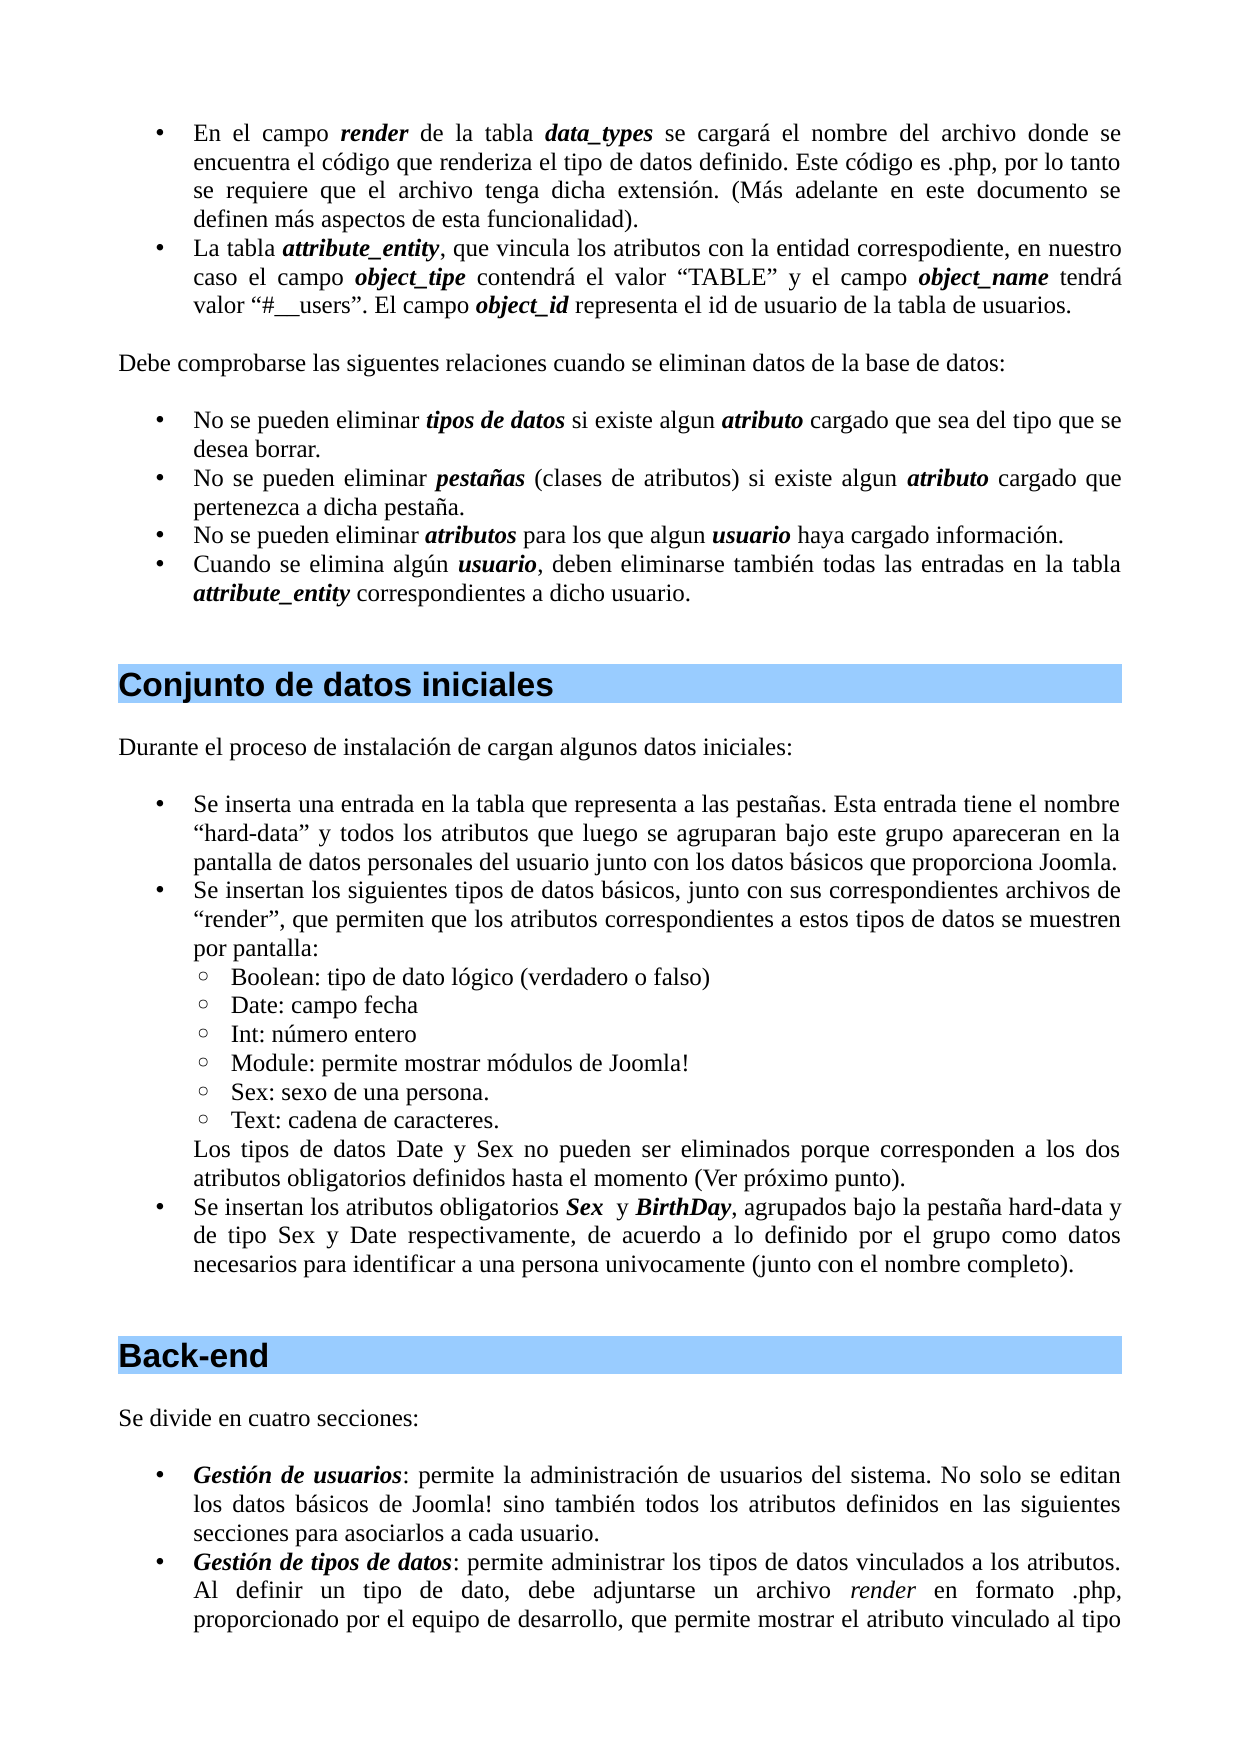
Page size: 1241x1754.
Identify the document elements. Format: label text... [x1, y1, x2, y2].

list Se insertan los siguientes tipos de datos básicos, junto con sus correspondientes archivos de “render”, que permiten que los atributos correspondientes a estos tipos de datos se muestren por pantalla: [156, 876, 1122, 962]
list Se insertan los atributos obligatorios Sex y BirthDay, agrupados bajo la pestaña hard-data y de tipo Sex y Date respectivamente, de acuerdo a lo definido por el grupo como datos necesarios para identificar a una persona univocamente (junto con el nombre completo). [156, 1192, 1122, 1278]
list No se pueden eliminar pestañas (clases de atributos) si existe algun atributo cargado que pertenezca a dicha pestaña. [156, 463, 1122, 521]
list No se pueden eliminar tipos de datos si existe algun atributo cargado que sea del tipo que se desea borrar. [156, 406, 1122, 463]
subtitle Conjunto de datos iniciales [118, 664, 1122, 703]
list No se pueden eliminar atributos para los que algun usuario haya cargado información. [156, 521, 1122, 549]
subtitle Back-end [118, 1336, 1122, 1374]
list En el campo render de la tabla data_types se cargará el nombre del archivo donde se encuentra el código que renderiza el tipo de datos definido. Este código es .php, por lo tanto se requiere que el archivo tenga dicha extensión. (Más adelante en este documento se definen más aspectos de esta funcionalidad). [156, 118, 1122, 233]
list Sex: sexo de una persona. [193, 1077, 1122, 1106]
list Gestión de usuarios: permite la administración de usuarios del sistema. No solo se editan los datos básicos de Joomla! sino también todos los atributos definidos en las siguientes secciones para asociarlos a cada usuario. [156, 1460, 1122, 1547]
list La tabla attribute_entity, que vincula los atributos con la entidad correspodiente, en nuestro caso el campo object_tipe contendrá el valor “TABLE” y el campo object_name tendrá valor “#__users”. El campo object_id representa el id de usuario de la tabla de usuarios. [156, 233, 1122, 319]
list Date: campo fecha [193, 991, 1122, 1019]
list Los tipos de datos Date y Sex no pueden ser eliminados porque corresponden a los dos atributos obligatorios definidos hasta el momento (Ver próximo punto). [156, 1134, 1122, 1192]
text Durante el proceso de instalación de cargan algunos datos iniciales: [118, 732, 1122, 761]
list Gestión de tipos de datos: permite administrar los tipos de datos vinculados a los atributos. Al definir un tipo de dato, debe adjuntarse un archivo render en formato .php, proporcionado por el equipo de desarrollo, que permite mostrar el atributo vinculado al tipo [156, 1547, 1122, 1633]
text Debe comprobarse las siguentes relaciones cuando se eliminan datos de la base de datos: [118, 348, 1122, 377]
list Module: permite mostrar módulos de Joomla! [193, 1048, 1122, 1077]
list Int: número entero [193, 1019, 1122, 1048]
text Se divide en cuatro secciones: [118, 1403, 1122, 1432]
list Cuando se elimina algún usuario, deben eliminarse también todas las entradas en la tabla attribute_entity correspondientes a dicho usuario. [156, 549, 1122, 607]
list Text: cadena de caracteres. [193, 1106, 1122, 1134]
list Se inserta una entrada en la tabla que representa a las pestañas. Esta entrada tiene el nombre “hard-data” y todos los atributos que luego se agruparan bajo este grupo apareceran en la pantalla de datos personales del usuario junto con los datos básicos que proporciona Joomla. [156, 789, 1122, 876]
list Boolean: tipo de dato lógico (verdadero o falso) [193, 962, 1122, 991]
